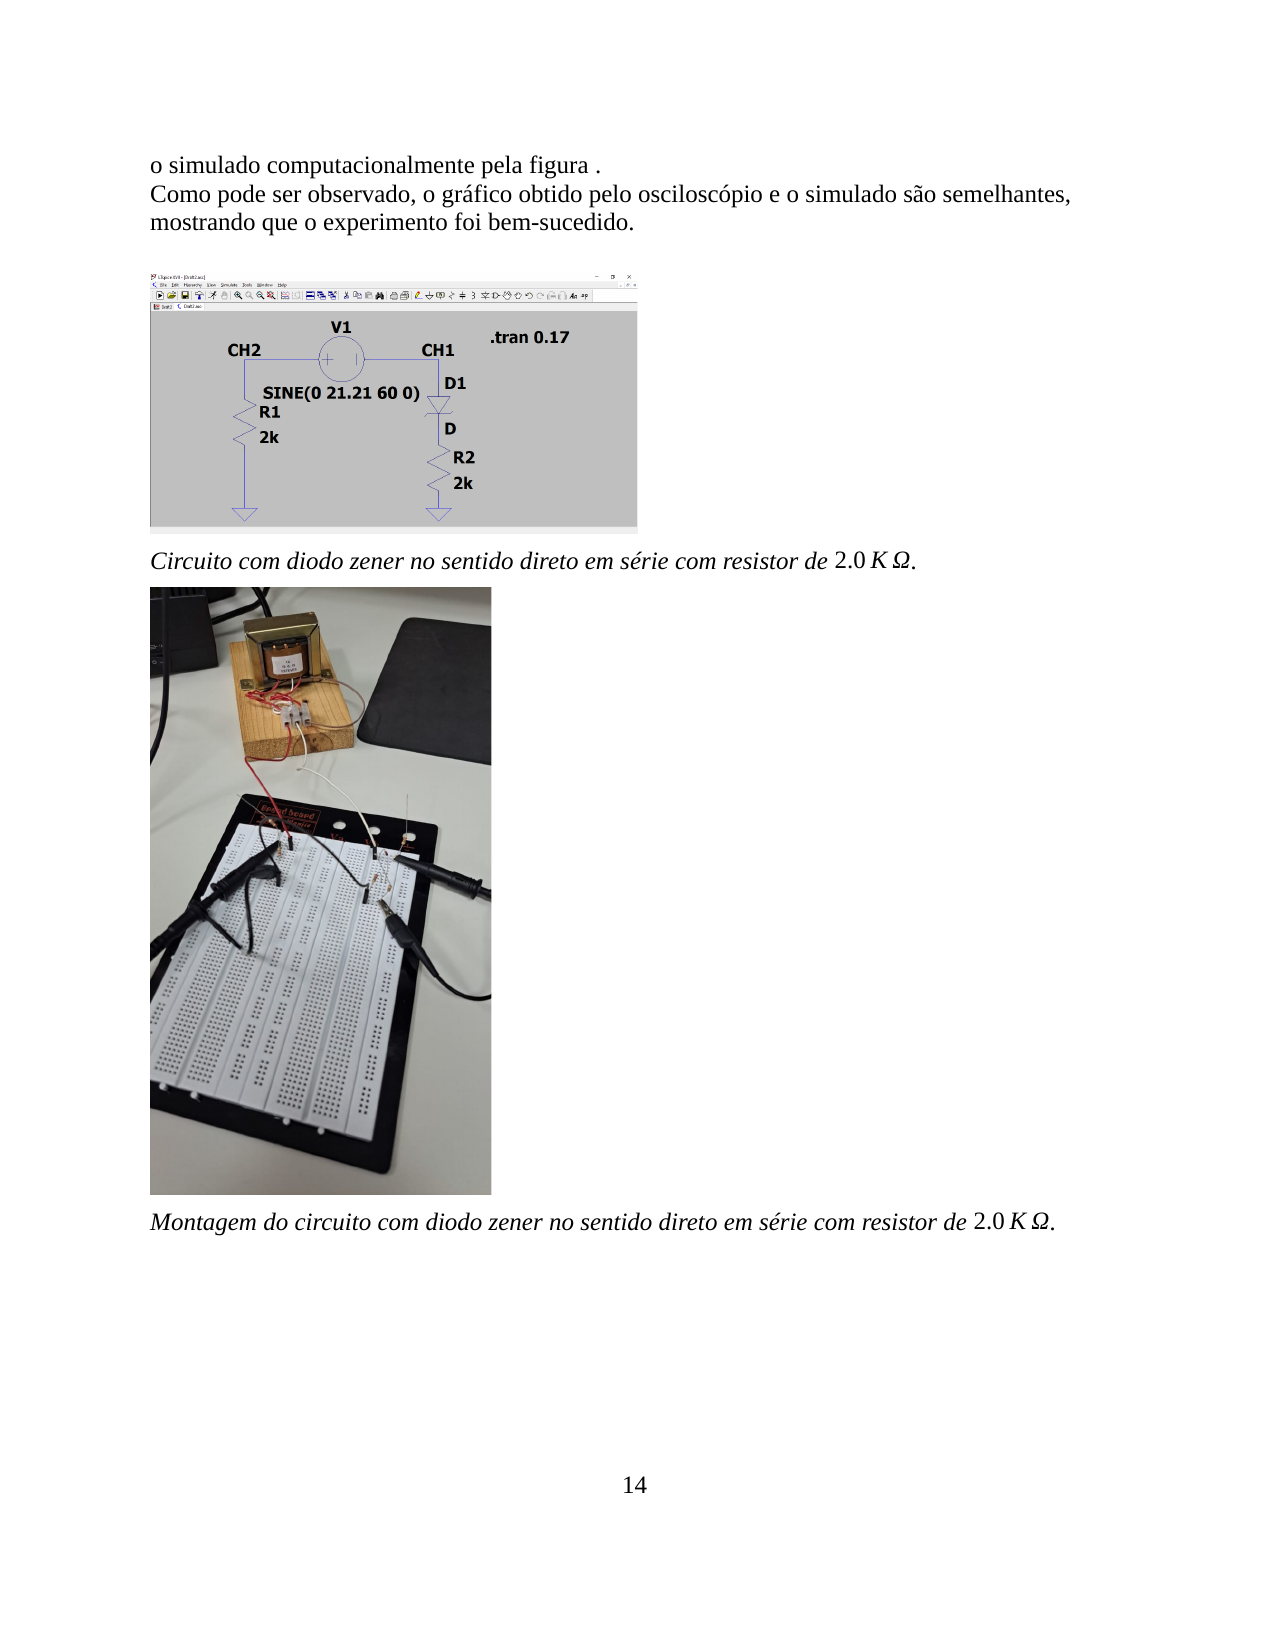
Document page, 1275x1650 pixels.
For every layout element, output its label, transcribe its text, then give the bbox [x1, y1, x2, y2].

picture [150, 587, 492, 1195]
picture [150, 273, 638, 534]
text Montagem do circuito com diodo zener no sentido direto em série com resistor de . [150, 1207, 1125, 1235]
text Circuito com diodo zener no sentido direto em série com resistor de . [150, 546, 1125, 575]
text o simulado computacionalmente pela figura . Como pode ser observado, o gráfico obtido pelo osciloscópio e o simulado são semelhantes, mostrando que o experimento foi bem-sucedido. [150, 150, 1125, 265]
